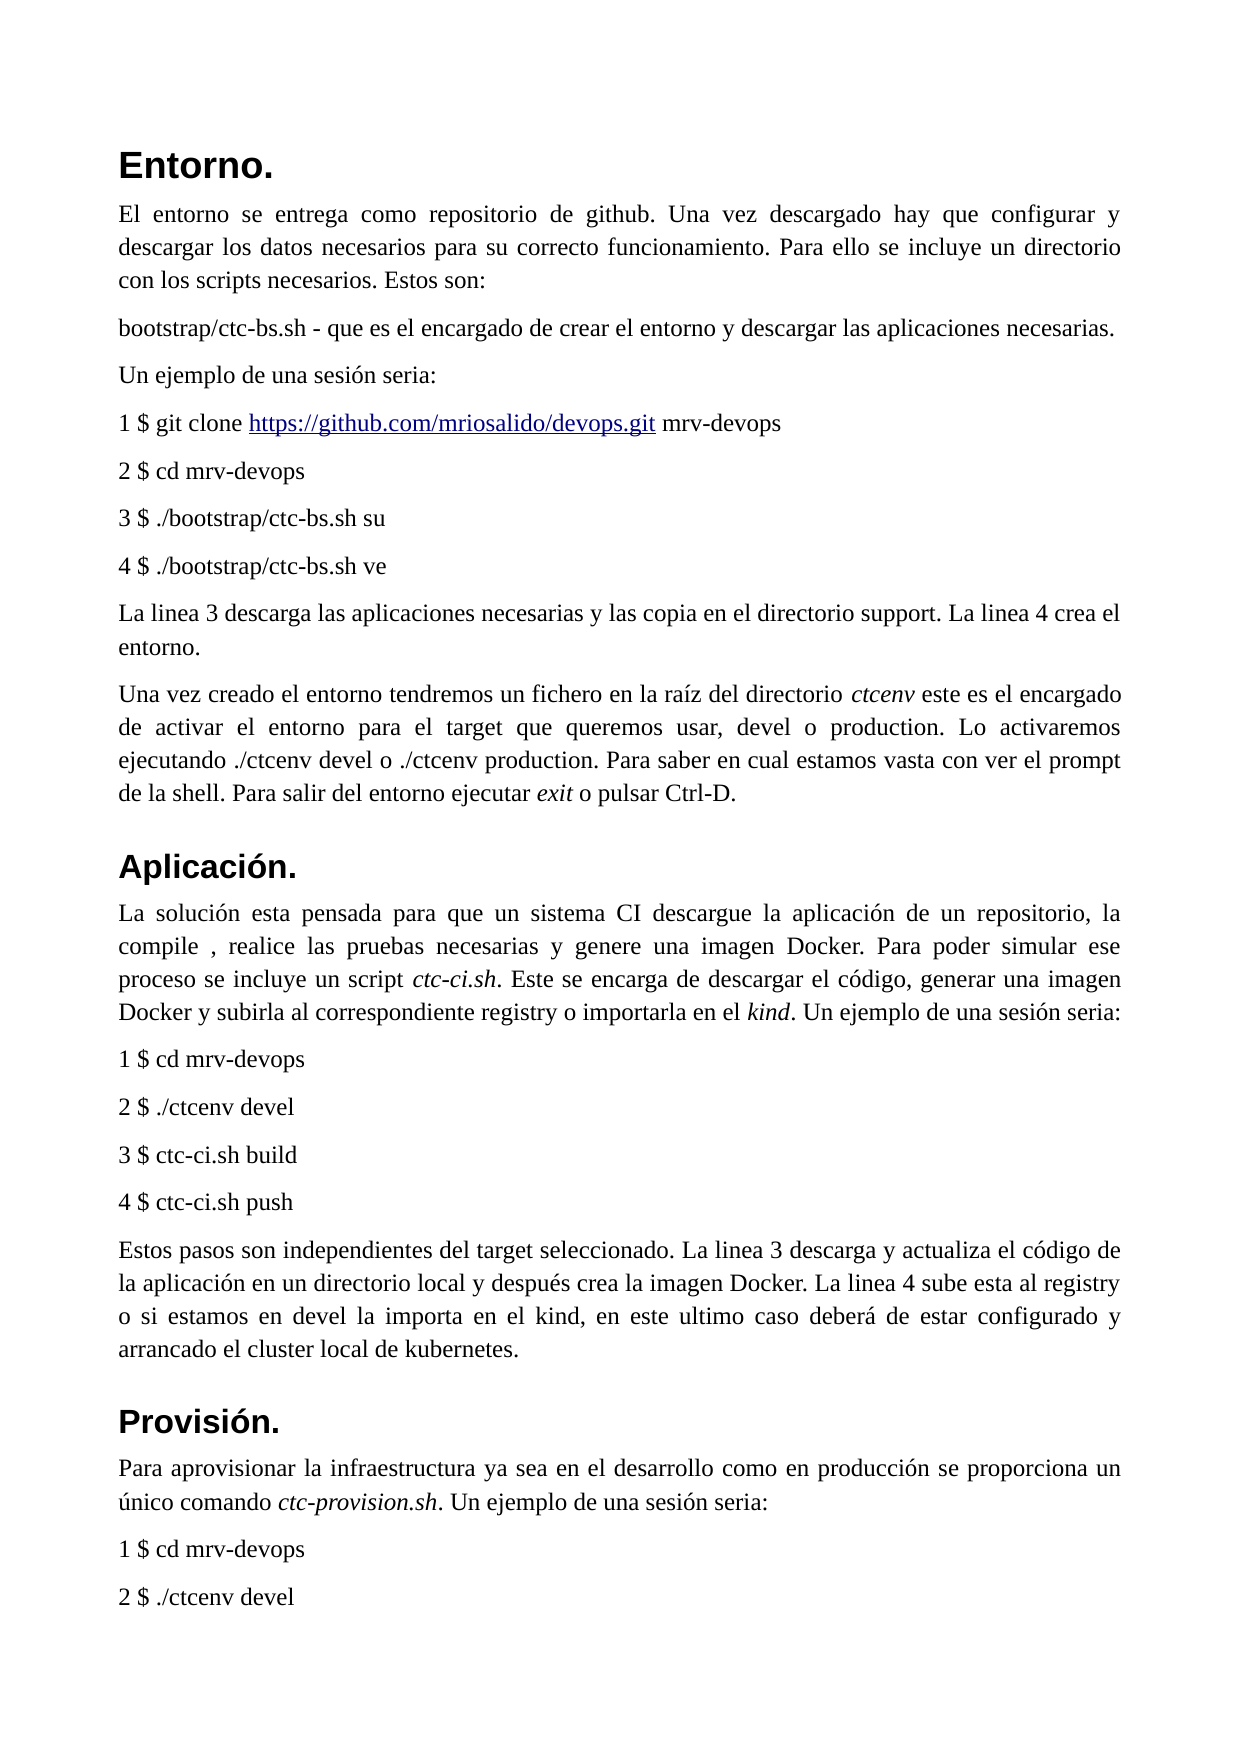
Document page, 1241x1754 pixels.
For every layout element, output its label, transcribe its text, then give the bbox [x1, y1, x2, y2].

text 4 $ ctc-ci.sh push [118, 1187, 1122, 1216]
text 2 $ ./ctcenv devel [118, 1582, 1122, 1611]
text 3 $ ctc-ci.sh build [118, 1140, 1122, 1168]
text La linea 3 descarga las aplicaciones necesarias y las copia en el directorio support. La linea 4 crea el entorno. [118, 598, 1122, 660]
text 1 $ cd mrv-devops [118, 1534, 1122, 1563]
text La solución esta pensada para que un sistema CI descargue la aplicación de un repositorio, la compile , realice las pruebas necesarias y genere una imagen Docker. Para poder simular ese proceso se incluye un script ctc-ci.sh. Este se encarga de descargar el código, generar una imagen Docker y subirla al correspondiente registry o importarla en el kind. Un ejemplo de una sesión seria: [118, 898, 1122, 1026]
text Estos pasos son independientes del target seleccionado. La linea 3 descarga y actualiza el código de la aplicación en un directorio local y después crea la imagen Docker. La linea 4 sube esta al registry o si estamos en devel la importa en el kind, en este ultimo caso deberá de estar configurado y arrancado el cluster local de kubernetes. [118, 1235, 1122, 1363]
text Un ejemplo de una sesión seria: [118, 361, 1122, 389]
text El entorno se entrega como repositorio de github. Una vez descargado hay que configurar y descargar los datos necesarios para su correcto funcionamiento. Para ello se incluye un directorio con los scripts necesarios. Estos son: [118, 199, 1122, 294]
subtitle Provisión. [118, 1402, 1122, 1441]
subtitle Entorno. [118, 143, 1122, 187]
text 1 $ git clone https://github.com/mriosalido/devops.git mrv-devops [118, 408, 1122, 437]
text 1 $ cd mrv-devops [118, 1044, 1122, 1073]
text 2 $ ./ctcenv devel [118, 1092, 1122, 1121]
text 4 $ ./bootstrap/ctc-bs.sh ve [118, 551, 1122, 580]
text bootstrap/ctc-bs.sh - que es el encargado de crear el entorno y descargar las aplicaciones necesarias. [118, 313, 1122, 342]
text 2 $ cd mrv-devops [118, 456, 1122, 484]
text Para aprovisionar la infraestructura ya sea en el desarrollo como en producción se proporciona un único comando ctc-provision.sh. Un ejemplo de una sesión seria: [118, 1453, 1122, 1515]
text 3 $ ./bootstrap/ctc-bs.sh su [118, 503, 1122, 532]
subtitle Aplicación. [118, 847, 1122, 885]
text Una vez creado el entorno tendremos un fichero en la raíz del directorio ctcenv este es el encargado de activar el entorno para el target que queremos usar, devel o production. Lo activaremos ejecutando ./ctcenv devel o ./ctcenv production. Para saber en cual estamos vasta con ver el prompt de la shell. Para salir del entorno ejecutar exit o pulsar Ctrl-D. [118, 679, 1122, 807]
